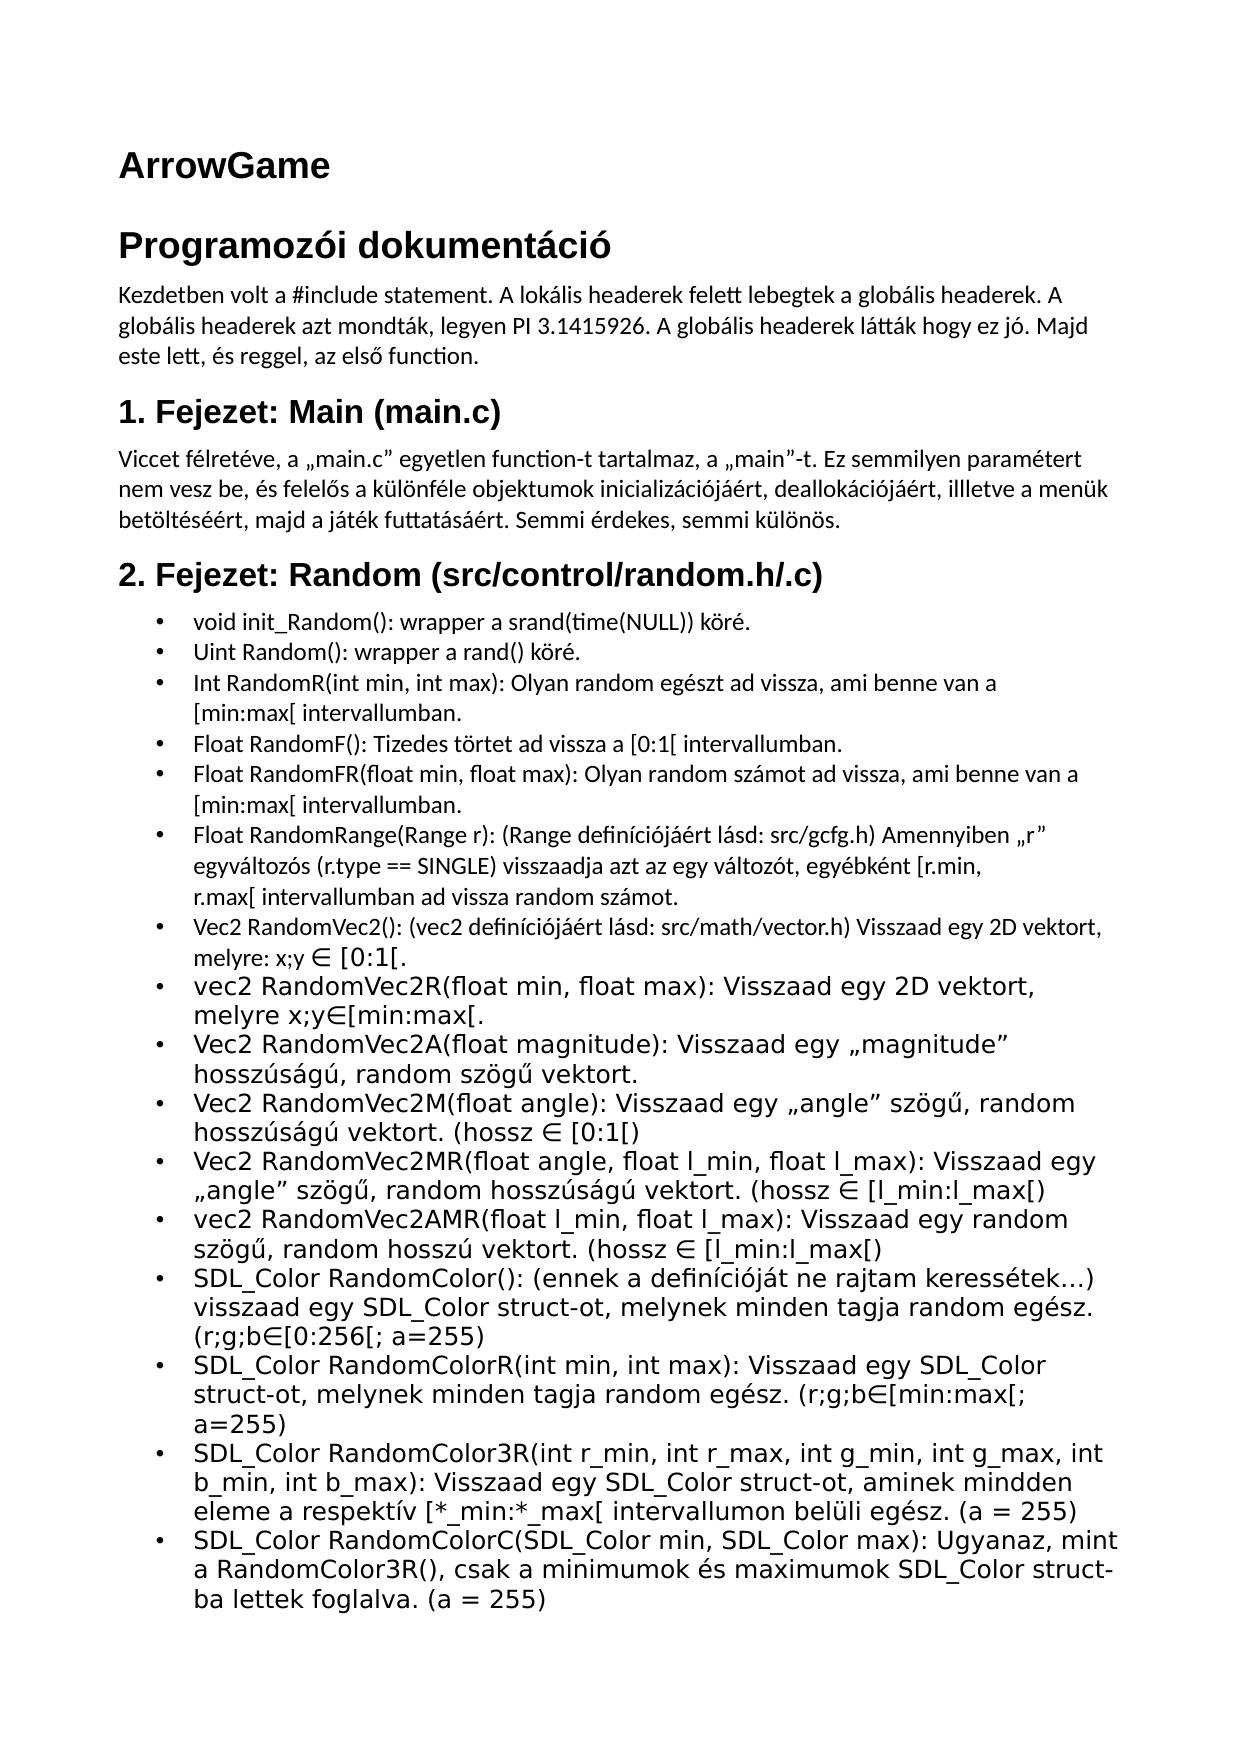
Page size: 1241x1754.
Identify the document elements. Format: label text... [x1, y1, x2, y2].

list SDL_Color RandomColor3R(int r_min, int r_max, int g_min, int g_max, int b_min, int b_max): Visszaad egy SDL_Color struct-ot, aminek mindden eleme a respektív [*_min:*_max[ intervallumon belüli egész. (a = 255) [156, 1439, 1122, 1526]
list SDL_Color RandomColorR(int min, int max): Visszaad egy SDL_Color struct-ot, melynek minden tagja random egész. (r;g;b∈[min:max[; a=255) [156, 1351, 1122, 1439]
list SDL_Color RandomColor(): (ennek a definícióját ne rajtam keressétek…) visszaad egy SDL_Color struct-ot, melynek minden tagja random egész. (r;g;b∈[0:256[; a=255) [156, 1264, 1122, 1351]
list Float RandomRange(Range r): (Range definíciójáért lásd: src/gcfg.h) Amennyiben „r” egyváltozós (r.type == SINGLE) visszaadja azt az egy változót, egyébként [r.min, r.max[ intervallumban ad vissza random számot. [156, 820, 1122, 911]
list Vec2 RandomVec2A(float magnitude): Visszaad egy „magnitude” hosszúságú, random szögű vektort. [156, 1031, 1122, 1089]
subtitle 2. Fejezet: Random (src/control/random.h/.c) [118, 555, 1122, 593]
list vec2 RandomVec2R(float min, float max): Visszaad egy 2D vektort, melyre x;y∈[min:max[. [156, 972, 1122, 1031]
text Kezdetben volt a #include statement. A lokális headerek felett lebegtek a globális headerek. A globális headerek azt mondták, legyen PI 3.1415926. A globális headerek látták hogy ez jó. Majd este lett, és reggel, az első function. [118, 279, 1122, 371]
list Float RandomFR(float min, float max): Olyan random számot ad vissza, ami benne van a [min:max[ intervallumban. [156, 759, 1122, 820]
list Float RandomF(): Tizedes törtet ad vissza a [0:1[ intervallumban. [156, 728, 1122, 759]
list Vec2 RandomVec2(): (vec2 definíciójáért lásd: src/math/vector.h) Visszaad egy 2D vektort, melyre: x;y ∈ [0:1[. [156, 911, 1122, 972]
list void init_Random(): wrapper a srand(time(NULL)) köré. [156, 606, 1122, 637]
subtitle ArrowGame [118, 143, 1122, 186]
text Viccet félretéve, a „main.c” egyetlen function-t tartalmaz, a „main”-t. Ez semmilyen paramétert nem vesz be, és felelős a különféle objektumok inicializációjáért, deallokációjáért, illletve a menük betöltéséért, majd a játék futtatásáért. Semmi érdekes, semmi különös. [118, 443, 1122, 534]
list Int RandomR(int min, int max): Olyan random egészt ad vissza, ami benne van a [min:max[ intervallumban. [156, 667, 1122, 728]
list Uint Random(): wrapper a rand() köré. [156, 637, 1122, 667]
list Vec2 RandomVec2MR(float angle, float l_min, float l_max): Visszaad egy „angle” szögű, random hosszúságú vektort. (hossz ∈ [l_min:l_max[) [156, 1147, 1122, 1206]
list vec2 RandomVec2AMR(float l_min, float l_max): Visszaad egy random szögű, random hosszú vektort. (hossz ∈ [l_min:l_max[) [156, 1206, 1122, 1264]
subtitle Programozói dokumentáció [118, 224, 1122, 267]
list Vec2 RandomVec2M(float angle): Visszaad egy „angle” szögű, random hosszúságú vektort. (hossz ∈ [0:1[) [156, 1089, 1122, 1147]
list SDL_Color RandomColorC(SDL_Color min, SDL_Color max): Ugyanaz, mint a RandomColor3R(), csak a minimumok és maximumok SDL_Color struct-ba lettek foglalva. (a = 255) [156, 1526, 1122, 1614]
subtitle 1. Fejezet: Main (main.c) [118, 392, 1122, 430]
